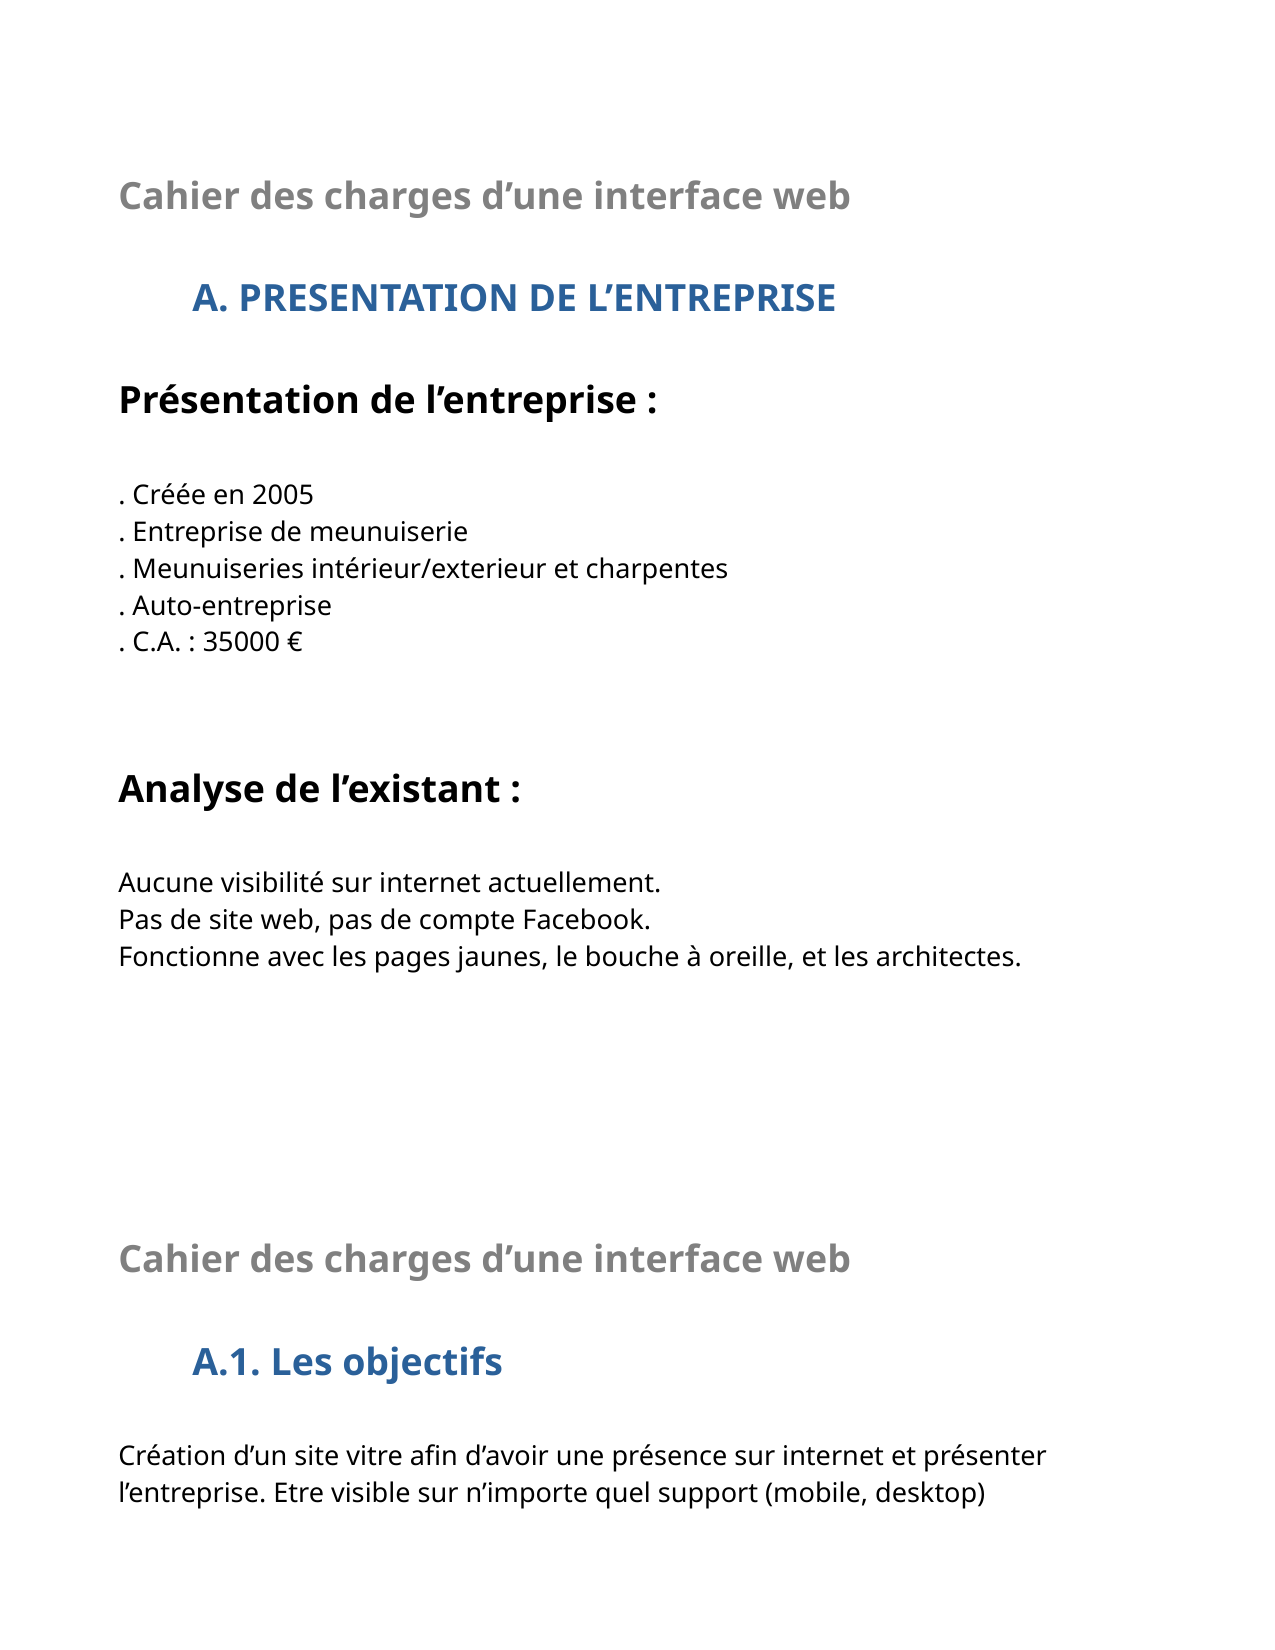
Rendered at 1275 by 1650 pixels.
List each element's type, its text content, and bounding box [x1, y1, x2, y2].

text Cahier des charges d’une interface web [118, 169, 1157, 220]
text . C.A. : 35000 € [118, 623, 1157, 660]
text Création d’un site vitre afin d’avoir une présence sur internet et présenter l’entreprise. Etre visible sur n’importe quel support (mobile, desktop) [118, 1437, 1157, 1511]
text A.1. Les objectifs [118, 1335, 1157, 1386]
text Pas de site web, pas de compte Facebook. [118, 901, 1157, 938]
text . Entreprise de meunuiserie [118, 512, 1157, 549]
text . Auto-entreprise [118, 586, 1157, 623]
text . Meunuiseries intérieur/exterieur et charpentes [118, 549, 1157, 586]
text A. PRESENTATION DE L’ENTREPRISE [118, 271, 1157, 322]
text Présentation de l’entreprise : [118, 373, 1157, 424]
text Fonctionne avec les pages jaunes, le bouche à oreille, et les architectes. [118, 938, 1157, 974]
text Aucune visibilité sur internet actuellement. [118, 864, 1157, 901]
text . Créée en 2005 [118, 475, 1157, 512]
text Cahier des charges d’une interface web [118, 1233, 1157, 1284]
text Analyse de l’existant : [118, 762, 1157, 813]
